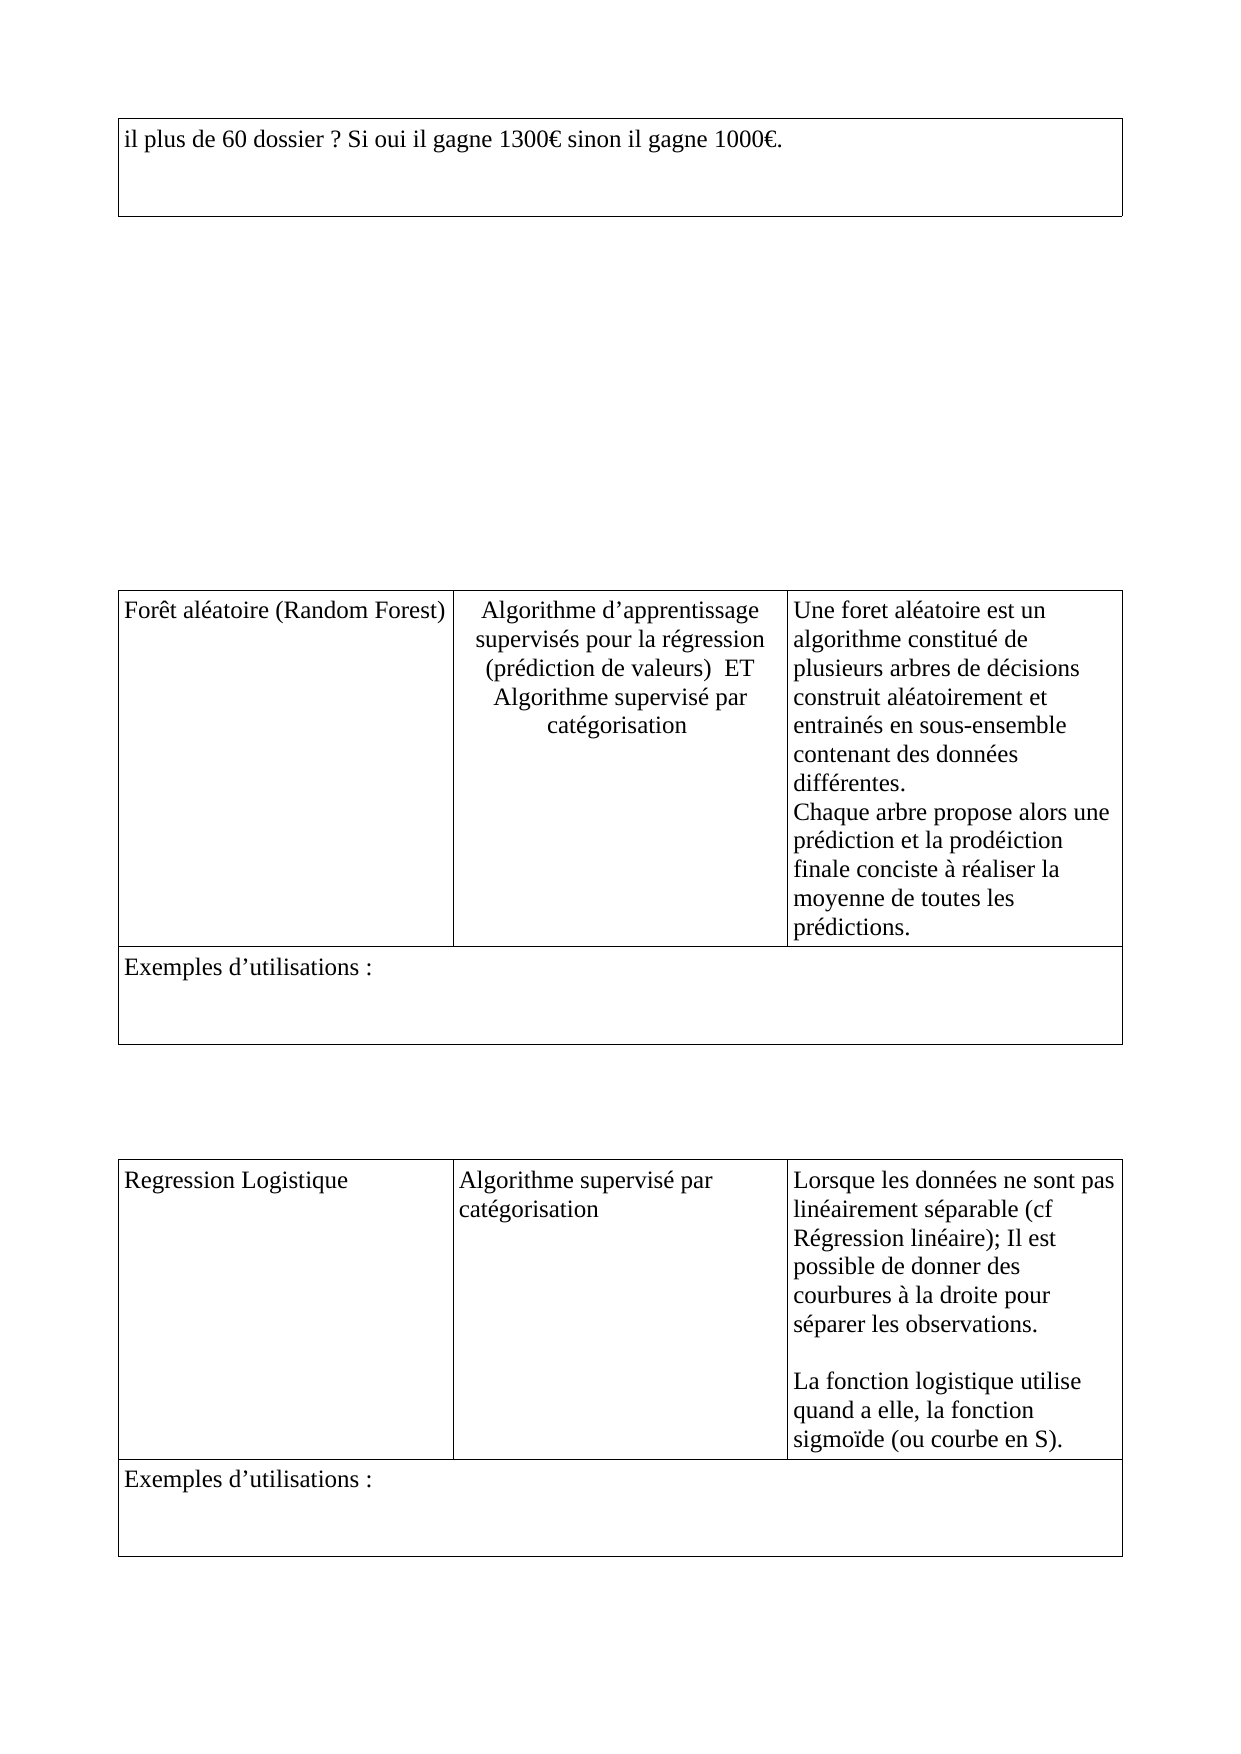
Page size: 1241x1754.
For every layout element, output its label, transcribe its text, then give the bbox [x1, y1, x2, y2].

table_header Regression Logistique [119, 1160, 453, 1458]
table_header Forêt aléatoire (Random Forest) [119, 591, 453, 946]
table_header Algorithme supervisé par catégorisation [454, 1160, 787, 1458]
table_header Algorithme d’apprentissage supervisés pour la régression (prédiction de valeurs) ET Algorithme supervisé par catégorisation [454, 591, 787, 946]
table_header Lorsque les données ne sont pas linéairement séparable (cf Régression linéaire); Il est possible de donner des courbures à la droite pour séparer les observations. La fonction logistique utilise quand a elle, la fonction sigmoïde (ou courbe en S). [788, 1160, 1122, 1458]
table_header Exemples d’utilisations : [119, 1460, 1122, 1556]
table_header Une foret aléatoire est un algorithme constitué de plusieurs arbres de décisions construit aléatoirement et entrainés en sous-ensemble contenant des données différentes. Chaque arbre propose alors une prédiction et la prodéiction finale conciste à réaliser la moyenne de toutes les prédictions. [788, 591, 1122, 946]
table_header Exemples d’utilisations : [119, 947, 1122, 1044]
table_header il plus de 60 dossier ? Si oui il gagne 1300€ sinon il gagne 1000€. [119, 119, 1122, 216]
